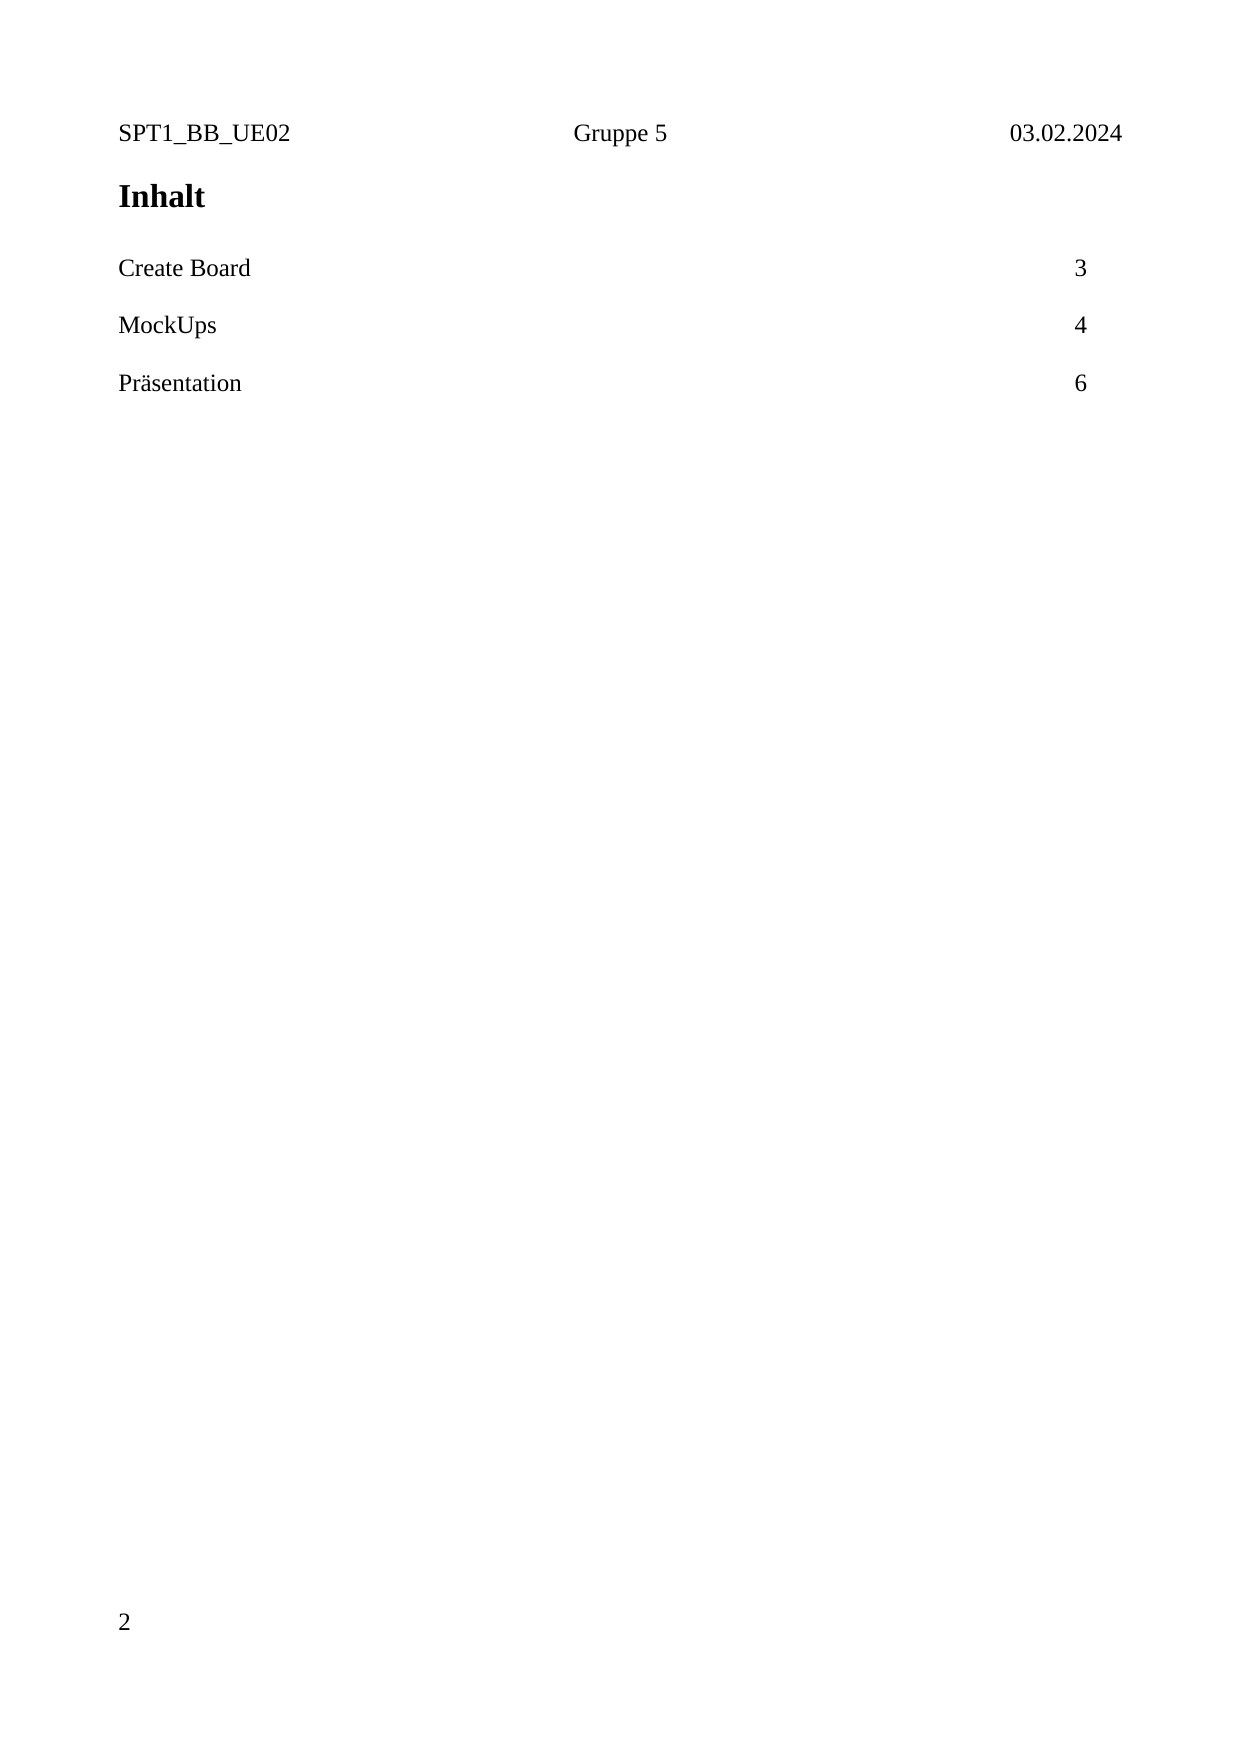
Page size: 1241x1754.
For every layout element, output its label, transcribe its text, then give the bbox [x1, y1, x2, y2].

text Präsentation 6 [118, 368, 1122, 397]
text Create Board 3 [118, 253, 1122, 282]
text Inhalt [118, 176, 1122, 215]
text MockUps 4 [118, 311, 1122, 339]
